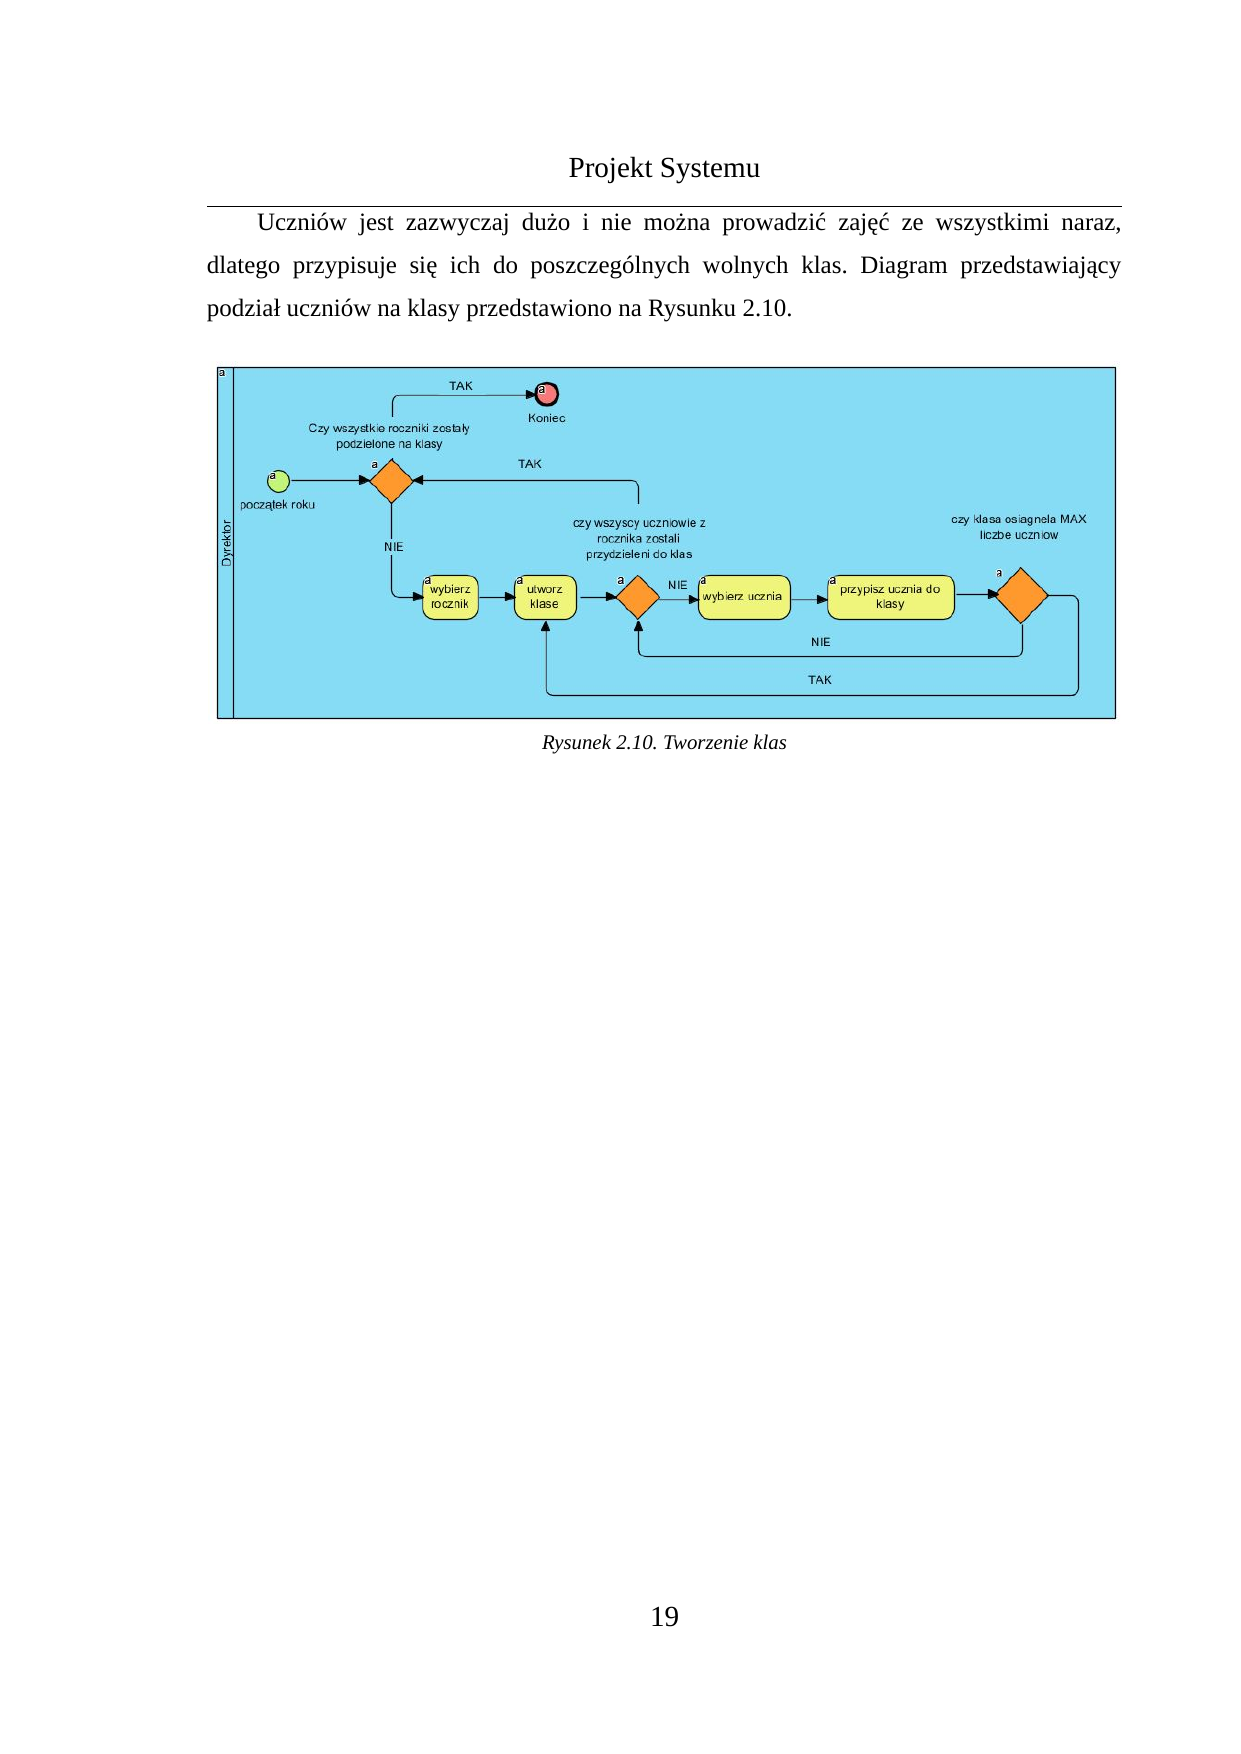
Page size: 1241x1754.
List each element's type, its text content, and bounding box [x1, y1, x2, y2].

text Uczniów jest zazwyczaj dużo i nie można prowadzić zajęć ze wszystkimi naraz, dlatego przypisuje się ich do poszczególnych wolnych klas. Diagram przedstawiający podział uczniów na klasy przedstawiono na Rysunku 2.10. [207, 207, 1122, 322]
picture [209, 361, 1120, 724]
text Rysunek 2.10. Tworzenie klas [207, 360, 1122, 754]
